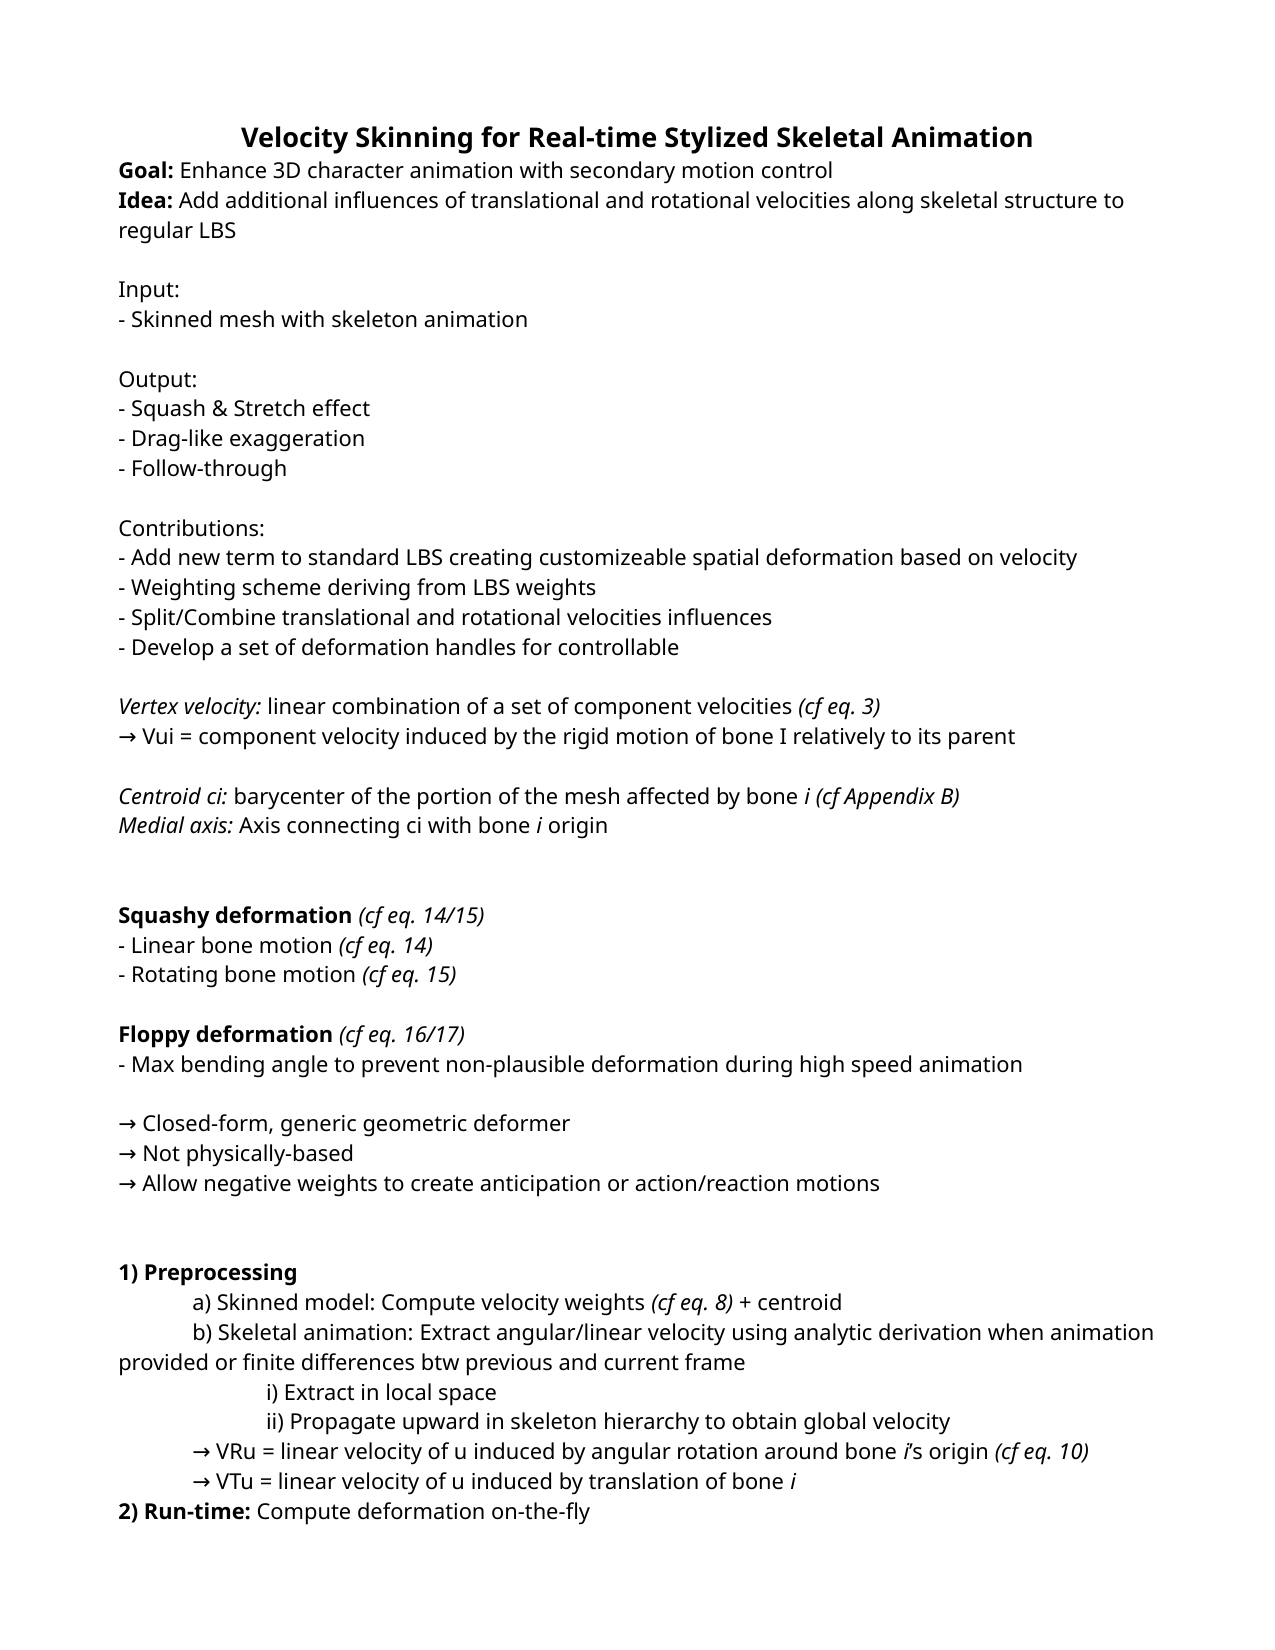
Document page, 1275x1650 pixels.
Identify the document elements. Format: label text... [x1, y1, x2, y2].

text → Vui = component velocity induced by the rigid motion of bone I relatively to its parent [118, 721, 1157, 751]
text Centroid ci: barycenter of the portion of the mesh affected by bone i (cf Appendix B) [118, 781, 1157, 810]
text Vertex velocity: linear combination of a set of component velocities (cf eq. 3) [118, 691, 1157, 721]
text → VRu = linear velocity of u induced by angular rotation around bone i’s origin (cf eq. 10) [118, 1436, 1157, 1466]
text - Squash & Stretch effect [118, 393, 1157, 423]
text - Linear bone motion (cf eq. 14) [118, 929, 1157, 959]
text Goal: Enhance 3D character animation with secondary motion control [118, 155, 1157, 185]
text - Add new term to standard LBS creating customizeable spatial deformation based on velocity [118, 542, 1157, 572]
text - Develop a set of deformation handles for controllable [118, 632, 1157, 661]
text → VTu = linear velocity of u induced by translation of bone i [118, 1466, 1157, 1496]
text Contributions: [118, 512, 1157, 542]
text Squashy deformation (cf eq. 14/15) [118, 900, 1157, 929]
text ii) Propagate upward in skeleton hierarchy to obtain global velocity [118, 1406, 1157, 1436]
text - Drag-like exaggeration [118, 423, 1157, 453]
text → Closed-form, generic geometric deformer [118, 1108, 1157, 1138]
text - Skinned mesh with skeleton animation [118, 304, 1157, 334]
text Medial axis: Axis connecting ci with bone i origin [118, 810, 1157, 840]
text a) Skinned model: Compute velocity weights (cf eq. 8) + centroid [118, 1287, 1157, 1317]
text - Split/Combine translational and rotational velocities influences [118, 602, 1157, 632]
text Input: [118, 274, 1157, 304]
text Velocity Skinning for Real-time Stylized Skeletal Animation [118, 118, 1157, 155]
text - Max bending angle to prevent non-plausible deformation during high speed animation [118, 1049, 1157, 1078]
text - Rotating bone motion (cf eq. 15) [118, 959, 1157, 989]
text i) Extract in local space [118, 1376, 1157, 1406]
text Idea: Add additional influences of translational and rotational velocities along skeletal structure to regular LBS [118, 185, 1157, 244]
text 2) Run-time: Compute deformation on-the-fly [118, 1496, 1157, 1525]
text - Follow-through [118, 453, 1157, 483]
text → Not physically-based [118, 1138, 1157, 1168]
text 1) Preprocessing [118, 1257, 1157, 1287]
text b) Skeletal animation: Extract angular/linear velocity using analytic derivation when animation provided or finite differences btw previous and current frame [118, 1317, 1157, 1376]
text Floppy deformation (cf eq. 16/17) [118, 1019, 1157, 1049]
text - Weighting scheme deriving from LBS weights [118, 572, 1157, 602]
text → Allow negative weights to create anticipation or action/reaction motions [118, 1168, 1157, 1198]
text Output: [118, 363, 1157, 393]
